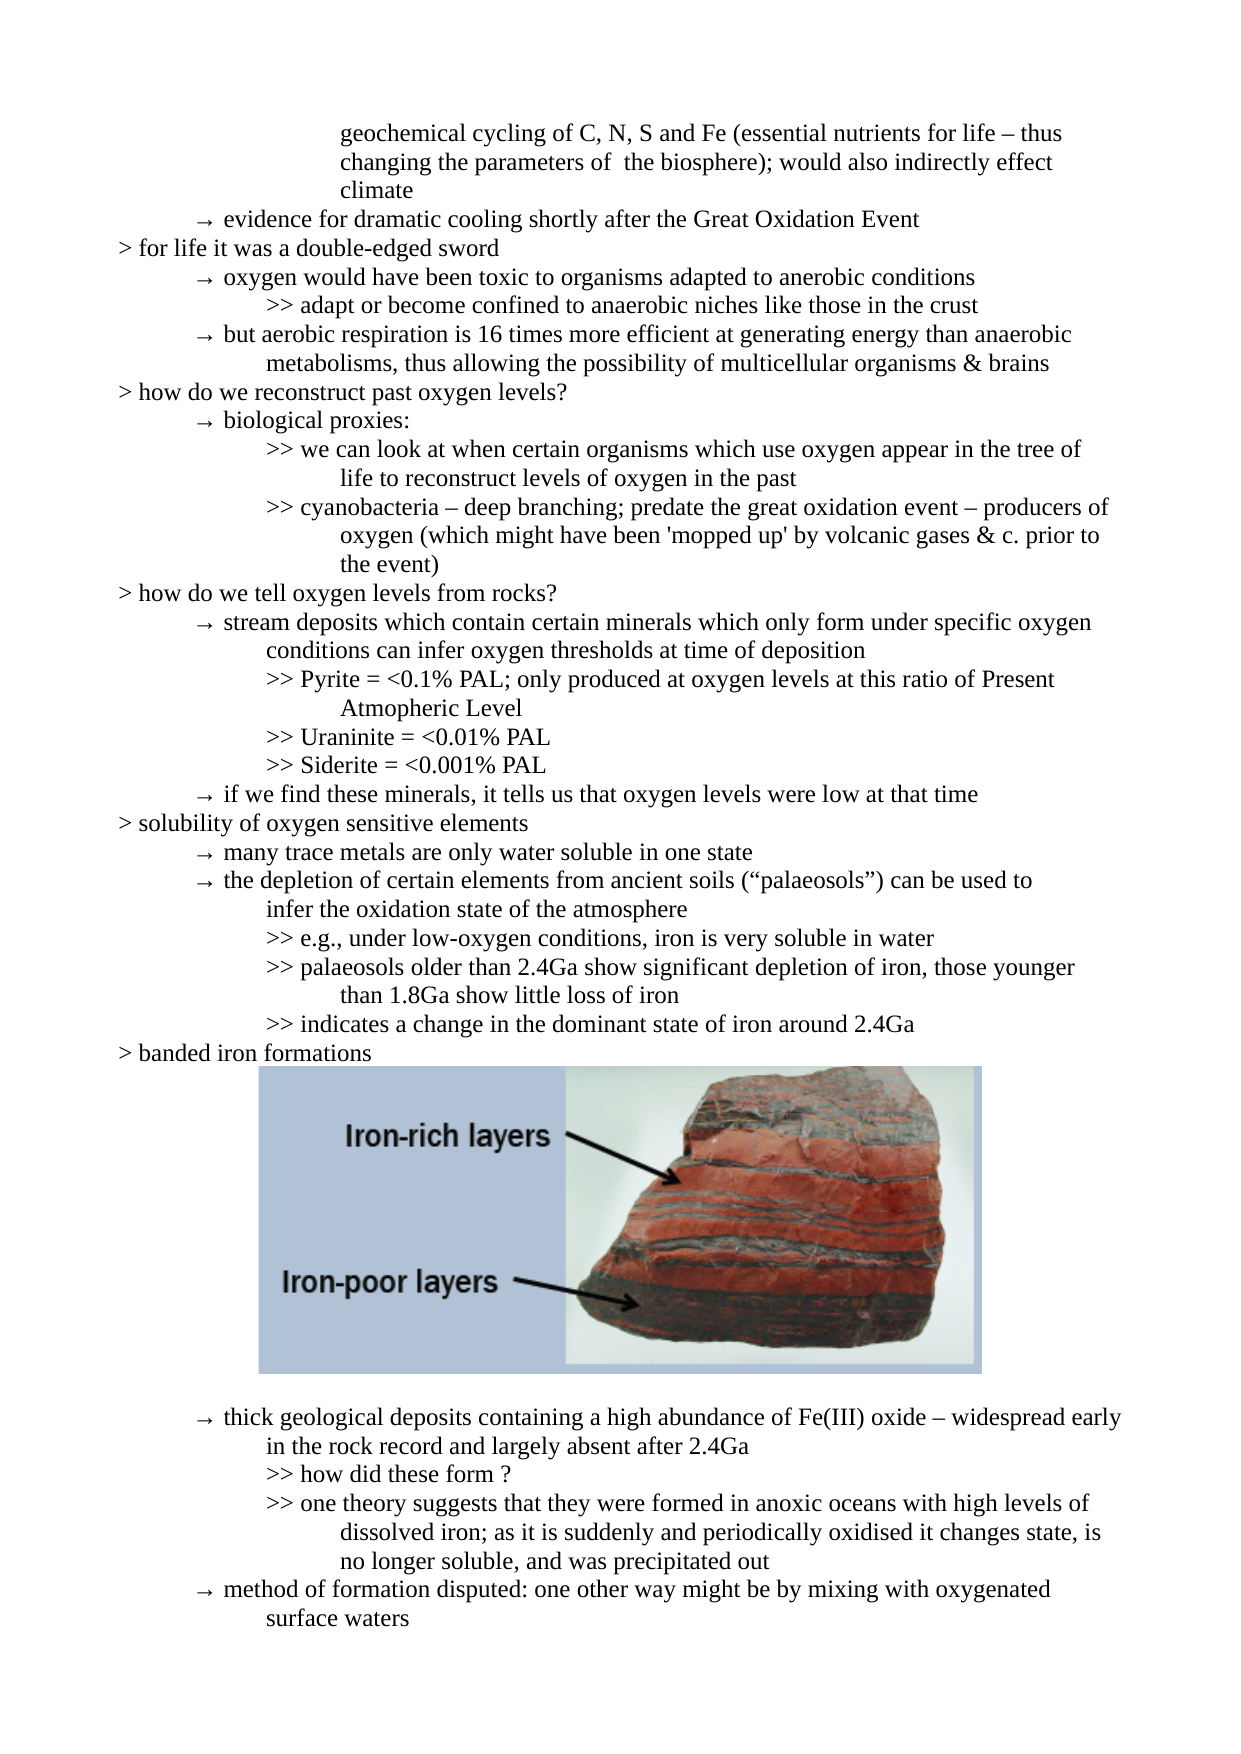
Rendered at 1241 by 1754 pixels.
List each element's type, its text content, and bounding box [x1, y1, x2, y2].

text → biological proxies: [118, 406, 1122, 434]
text → if we find these minerals, it tells us that oxygen levels were low at that time [118, 779, 1122, 808]
text > solubility of oxygen sensitive elements [118, 808, 1122, 837]
text → thick geological deposits containing a high abundance of Fe(III) oxide – widespread early in the rock record and largely absent after 2.4Ga [118, 1402, 1122, 1459]
text geochemical cycling of C, N, S and Fe (essential nutrients for life – thus changing the parameters of the biosphere); would also indirectly effect climate [118, 118, 1122, 204]
text >> Uraninite = <0.01% PAL [118, 722, 1122, 751]
text >> e.g., under low-oxygen conditions, iron is very soluble in water [118, 923, 1122, 952]
text >> adapt or become confined to anaerobic niches like those in the crust [118, 291, 1122, 319]
text > how do we reconstruct past oxygen levels? [118, 377, 1122, 406]
text > banded iron formations [118, 1038, 1122, 1067]
text >> Pyrite = <0.1% PAL; only produced at oxygen levels at this ratio of Present Atmopheric Level [118, 664, 1122, 722]
text → evidence for dramatic cooling shortly after the Great Oxidation Event [118, 204, 1122, 233]
text > how do we tell oxygen levels from rocks? [118, 578, 1122, 607]
text >> palaeosols older than 2.4Ga show significant depletion of iron, those younger than 1.8Ga show little loss of iron [118, 952, 1122, 1009]
text >> indicates a change in the dominant state of iron around 2.4Ga [118, 1009, 1122, 1038]
text → method of formation disputed: one other way might be by mixing with oxygenated surface waters [118, 1574, 1122, 1632]
text → oxygen would have been toxic to organisms adapted to anerobic conditions [118, 262, 1122, 291]
text → stream deposits which contain certain minerals which only form under specific oxygen conditions can infer oxygen thresholds at time of deposition [118, 607, 1122, 664]
text >> cyanobacteria – deep branching; predate the great oxidation event – producers of oxygen (which might have been 'mopped up' by volcanic gases & c. prior to the event) [118, 492, 1122, 578]
text >> how did these form ? [118, 1459, 1122, 1488]
text → but aerobic respiration is 16 times more efficient at generating energy than anaerobic metabolisms, thus allowing the possibility of multicellular organisms & brains [118, 319, 1122, 377]
text → many trace metals are only water soluble in one state [118, 837, 1122, 866]
text >> Siderite = <0.001% PAL [118, 751, 1122, 779]
text infer the oxidation state of the atmosphere [118, 894, 1122, 923]
text → the depletion of certain elements from ancient soils (“palaeosols”) can be used to [118, 866, 1122, 894]
text >> we can look at when certain organisms which use oxygen appear in the tree of life to reconstruct levels of oxygen in the past [118, 434, 1122, 492]
text > for life it was a double-edged sword [118, 233, 1122, 262]
text >> one theory suggests that they were formed in anoxic oceans with high levels of dissolved iron; as it is suddenly and periodically oxidised it changes state, is no longer soluble, and was precipitated out [118, 1488, 1122, 1574]
